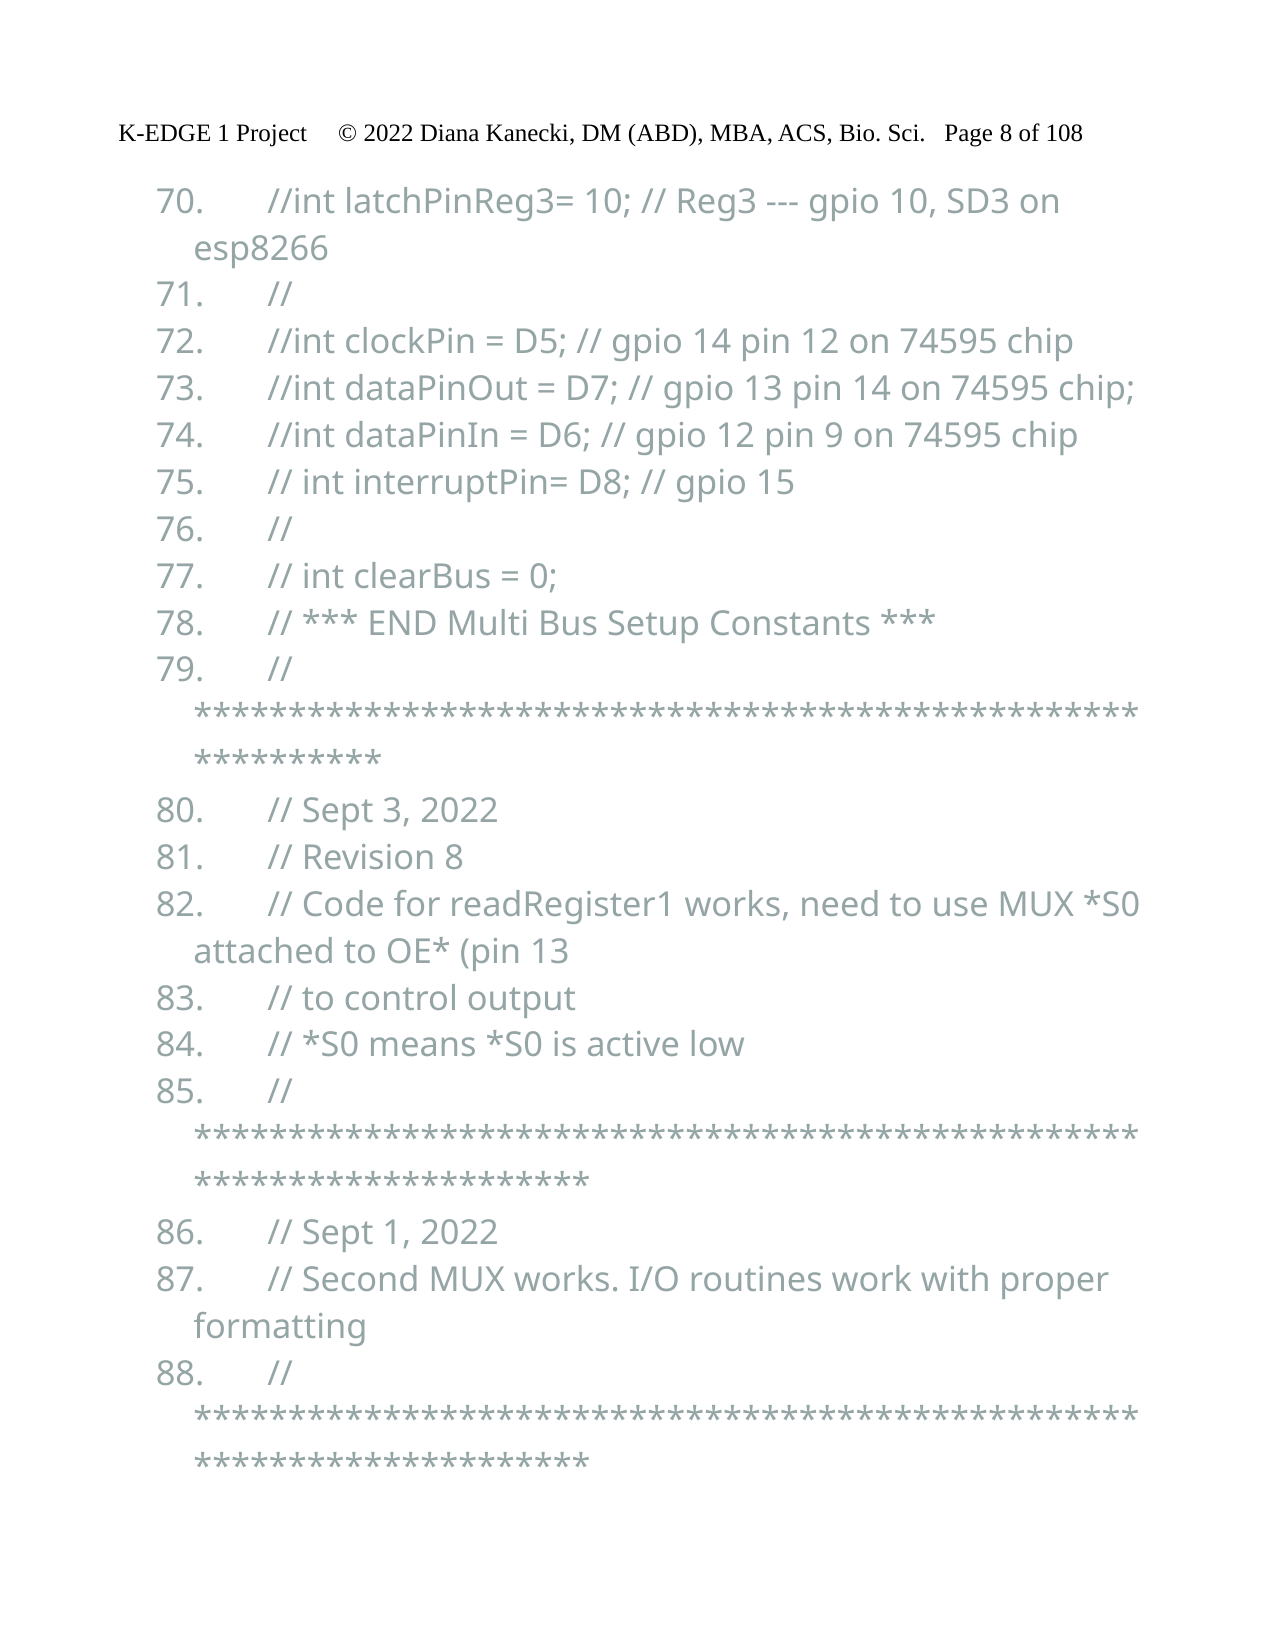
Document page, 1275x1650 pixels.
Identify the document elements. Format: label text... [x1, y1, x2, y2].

list //int latchPinReg3= 10; // Reg3 --- gpio 10, SD3 on esp8266 [156, 176, 1157, 270]
list // *** END Multi Bus Setup Constants *** [156, 598, 1157, 645]
list // Sept 1, 2022 [156, 1208, 1157, 1254]
list // int interruptPin= D8; // gpio 15 [156, 458, 1157, 504]
list // [156, 270, 1157, 317]
list // ************************************************************ [156, 645, 1157, 786]
list //int dataPinIn = D6; // gpio 12 pin 9 on 74595 chip [156, 411, 1157, 458]
list // to control output [156, 973, 1157, 1020]
list //int dataPinOut = D7; // gpio 13 pin 14 on 74595 chip; [156, 364, 1157, 411]
list // Revision 8 [156, 833, 1157, 879]
list // Second MUX works. I/O routines work with proper formatting [156, 1254, 1157, 1348]
list // int clearBus = 0; [156, 551, 1157, 598]
list // [156, 504, 1157, 551]
list // Code for readRegister1 works, need to use MUX *S0 attached to OE* (pin 13 [156, 879, 1157, 973]
list // *********************************************************************** [156, 1348, 1157, 1489]
list //int clockPin = D5; // gpio 14 pin 12 on 74595 chip [156, 317, 1157, 364]
list // *********************************************************************** [156, 1067, 1157, 1208]
list // Sept 3, 2022 [156, 786, 1157, 833]
list // *S0 means *S0 is active low [156, 1020, 1157, 1067]
